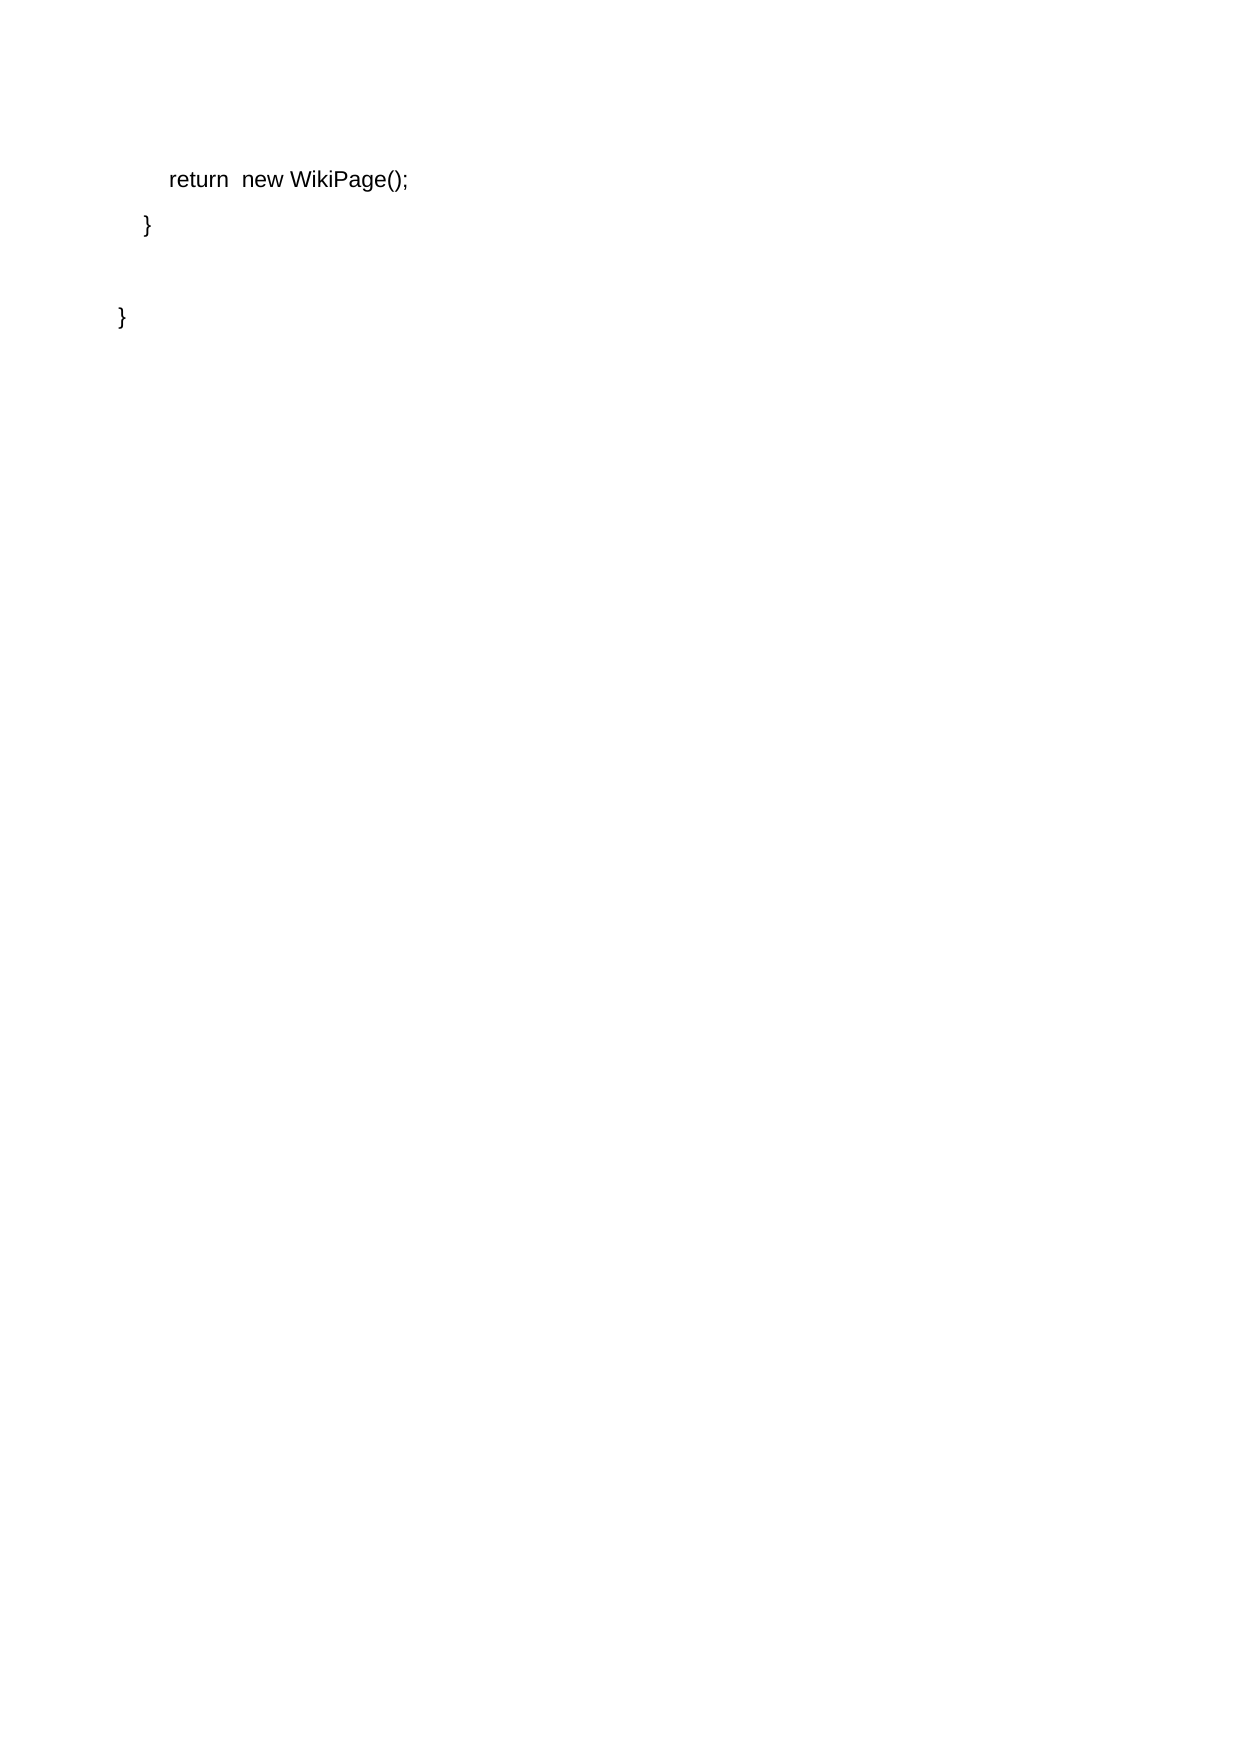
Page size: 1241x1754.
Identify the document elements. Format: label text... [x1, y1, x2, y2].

text } [118, 303, 1122, 329]
text return new WikiPage(); [118, 166, 1122, 192]
text } [118, 211, 1122, 237]
